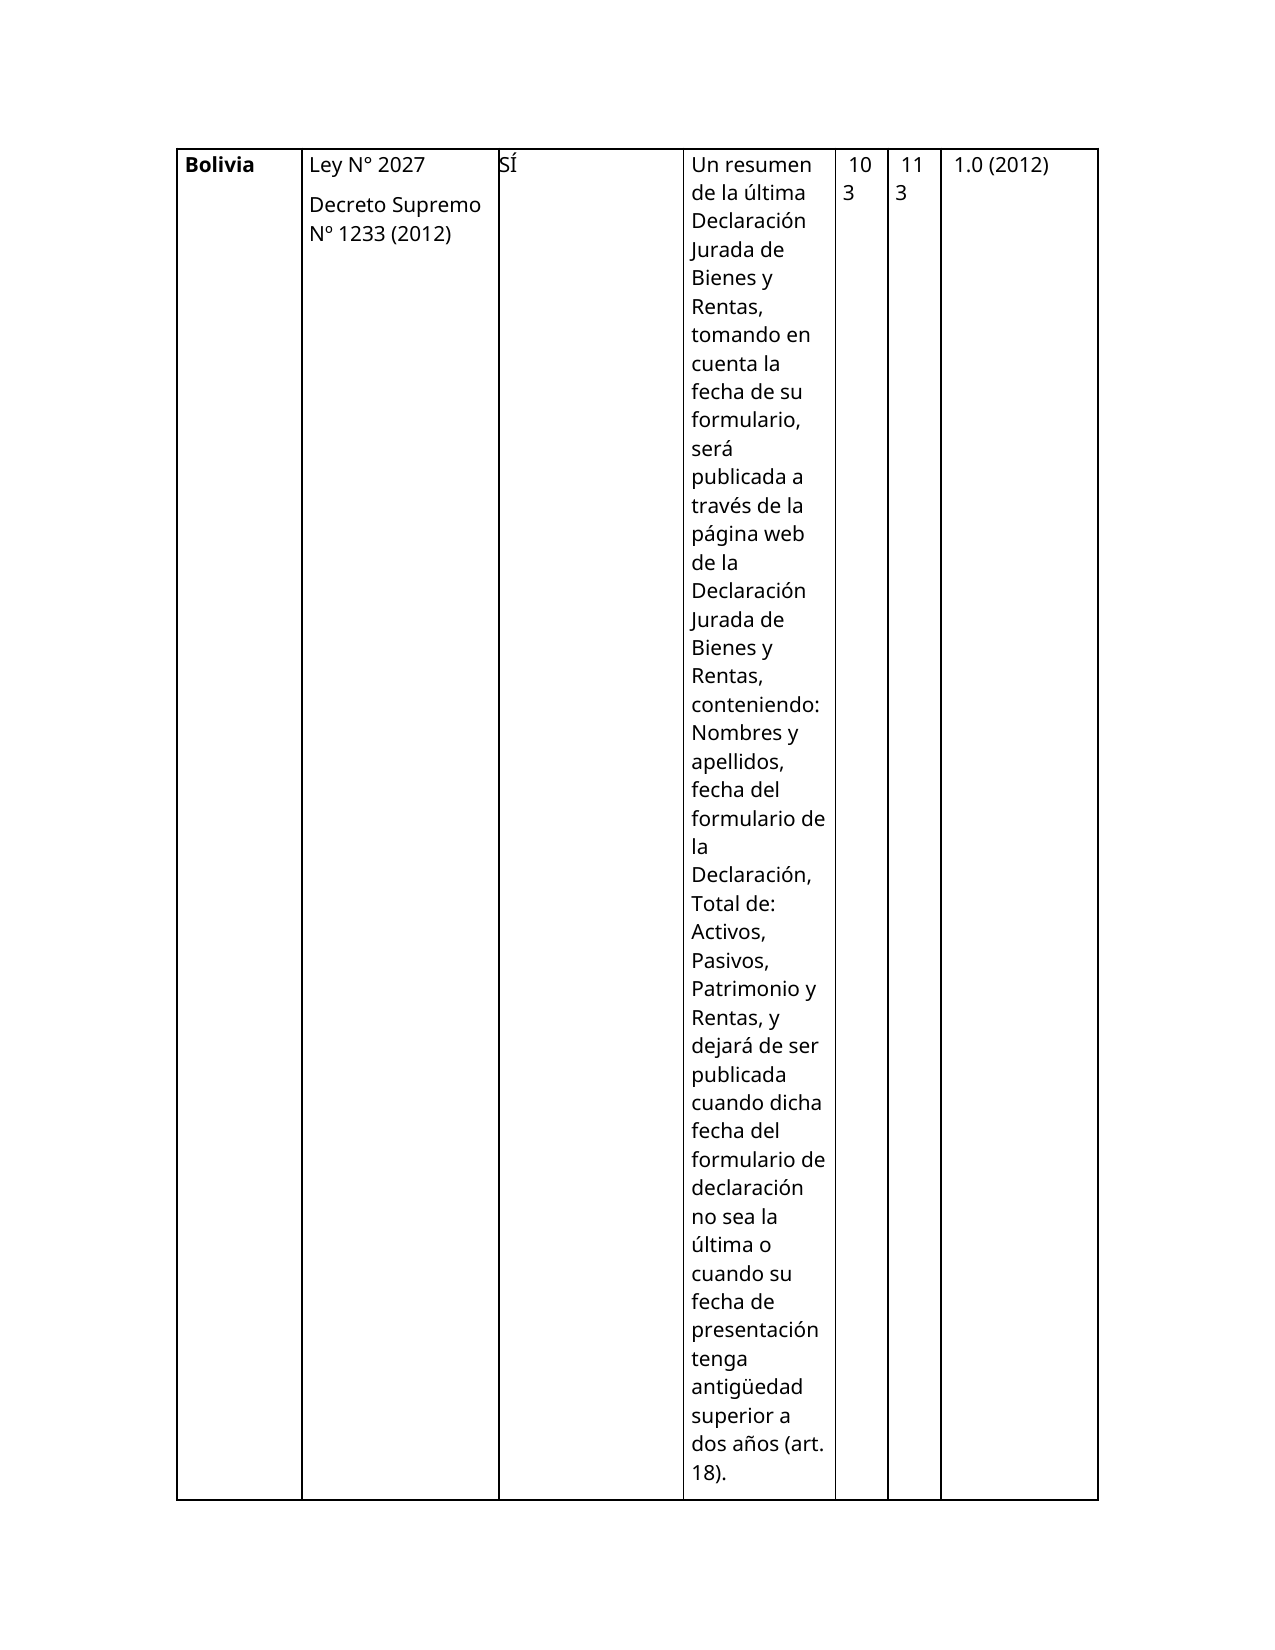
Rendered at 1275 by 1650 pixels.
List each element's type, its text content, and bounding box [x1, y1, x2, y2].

table_cell 1.0 (2012) [942, 150, 1097, 1499]
table_cell SÍ [500, 150, 683, 1499]
table_cell Bolivia [178, 150, 301, 1499]
table_cell 113 [889, 150, 940, 1499]
table_cell 103 [836, 150, 887, 1499]
table_cell Ley N° 2027 Decreto Supremo Nº 1233 (2012) [303, 150, 498, 1499]
table_cell Un resumen de la última Declaración Jurada de Bienes y Rentas, tomando en cuenta la fecha de su formulario, será publicada a través de la página web de la Declaración Jurada de Bienes y Rentas, conteniendo: Nombres y apellidos, fecha del formulario de la Declaración, Total de: Activos, Pasivos, Patrimonio y Rentas, y dejará de ser publicada cuando dicha fecha del formulario de declaración no sea la última o cuando su fecha de presentación tenga antigüedad superior a dos años (art. 18). [684, 150, 835, 1499]
